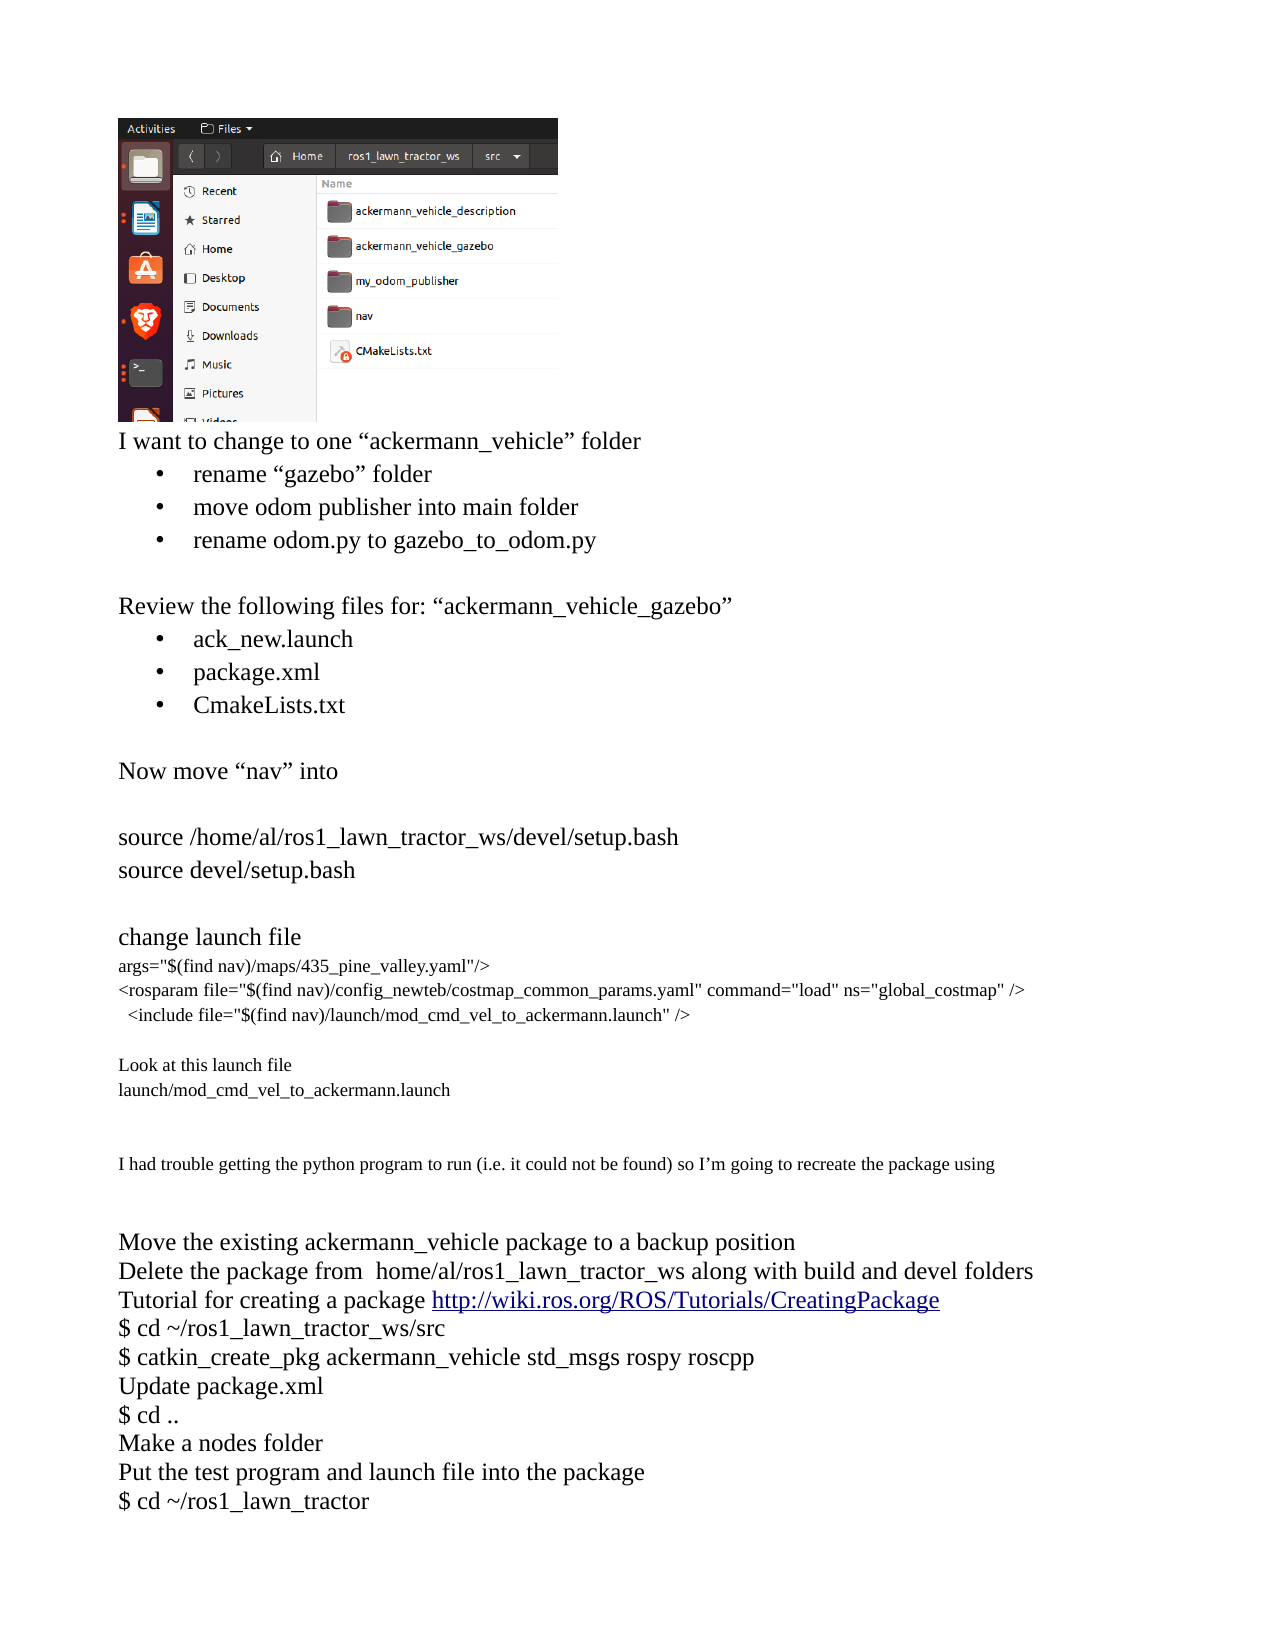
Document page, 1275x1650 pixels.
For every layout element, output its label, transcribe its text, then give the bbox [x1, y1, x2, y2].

text $ cd ~/ros1_lawn_tractor [118, 1486, 1157, 1515]
list rename odom.py to gazebo_to_odom.py [156, 525, 1157, 554]
text $ cd .. [118, 1400, 1157, 1428]
list move odom publisher into main folder [156, 492, 1157, 521]
text args="$(find nav)/maps/435_pine_valley.yaml"/> [118, 954, 1157, 976]
text change launch file [118, 922, 1157, 950]
text Tutorial for creating a package http://wiki.ros.org/ROS/Tutorials/CreatingPackage [118, 1285, 1157, 1313]
text launch/mod_cmd_vel_to_ackermann.launch [118, 1078, 1157, 1100]
text Make a nodes folder [118, 1428, 1157, 1457]
text Put the test program and launch file into the package [118, 1457, 1157, 1486]
text <include file="$(find nav)/launch/mod_cmd_vel_to_ackermann.launch" /> [118, 1004, 1157, 1026]
text I had trouble getting the python program to run (i.e. it could not be found) so I’m going to recreate the package using [118, 1153, 1157, 1174]
text <rosparam file="$(find nav)/config_newteb/costmap_common_params.yaml" command="load" ns="global_costmap" /> [118, 979, 1157, 1001]
text I want to change to one “ackermann_vehicle” folder [118, 426, 1157, 455]
text Look at this launch file [118, 1054, 1157, 1075]
text Review the following files for: “ackermann_vehicle_gazebo” [118, 591, 1157, 620]
text source /home/al/ros1_lawn_tractor_ws/devel/setup.bash [118, 822, 1157, 851]
list ack_new.launch [156, 624, 1157, 653]
text Update package.xml [118, 1371, 1157, 1400]
text $ catkin_create_pkg ackermann_vehicle std_msgs rospy roscpp [118, 1342, 1157, 1371]
list CmakeLists.txt [156, 690, 1157, 719]
text Delete the package from home/al/ros1_lawn_tractor_ws along with build and devel folders [118, 1256, 1157, 1285]
list package.xml [156, 657, 1157, 686]
text $ cd ~/ros1_lawn_tractor_ws/src [118, 1313, 1157, 1342]
text Now move “nav” into [118, 756, 1157, 785]
text source devel/setup.bash [118, 856, 1157, 884]
list rename “gazebo” folder [156, 459, 1157, 488]
text Move the existing ackermann_vehicle package to a backup position [118, 1227, 1157, 1256]
